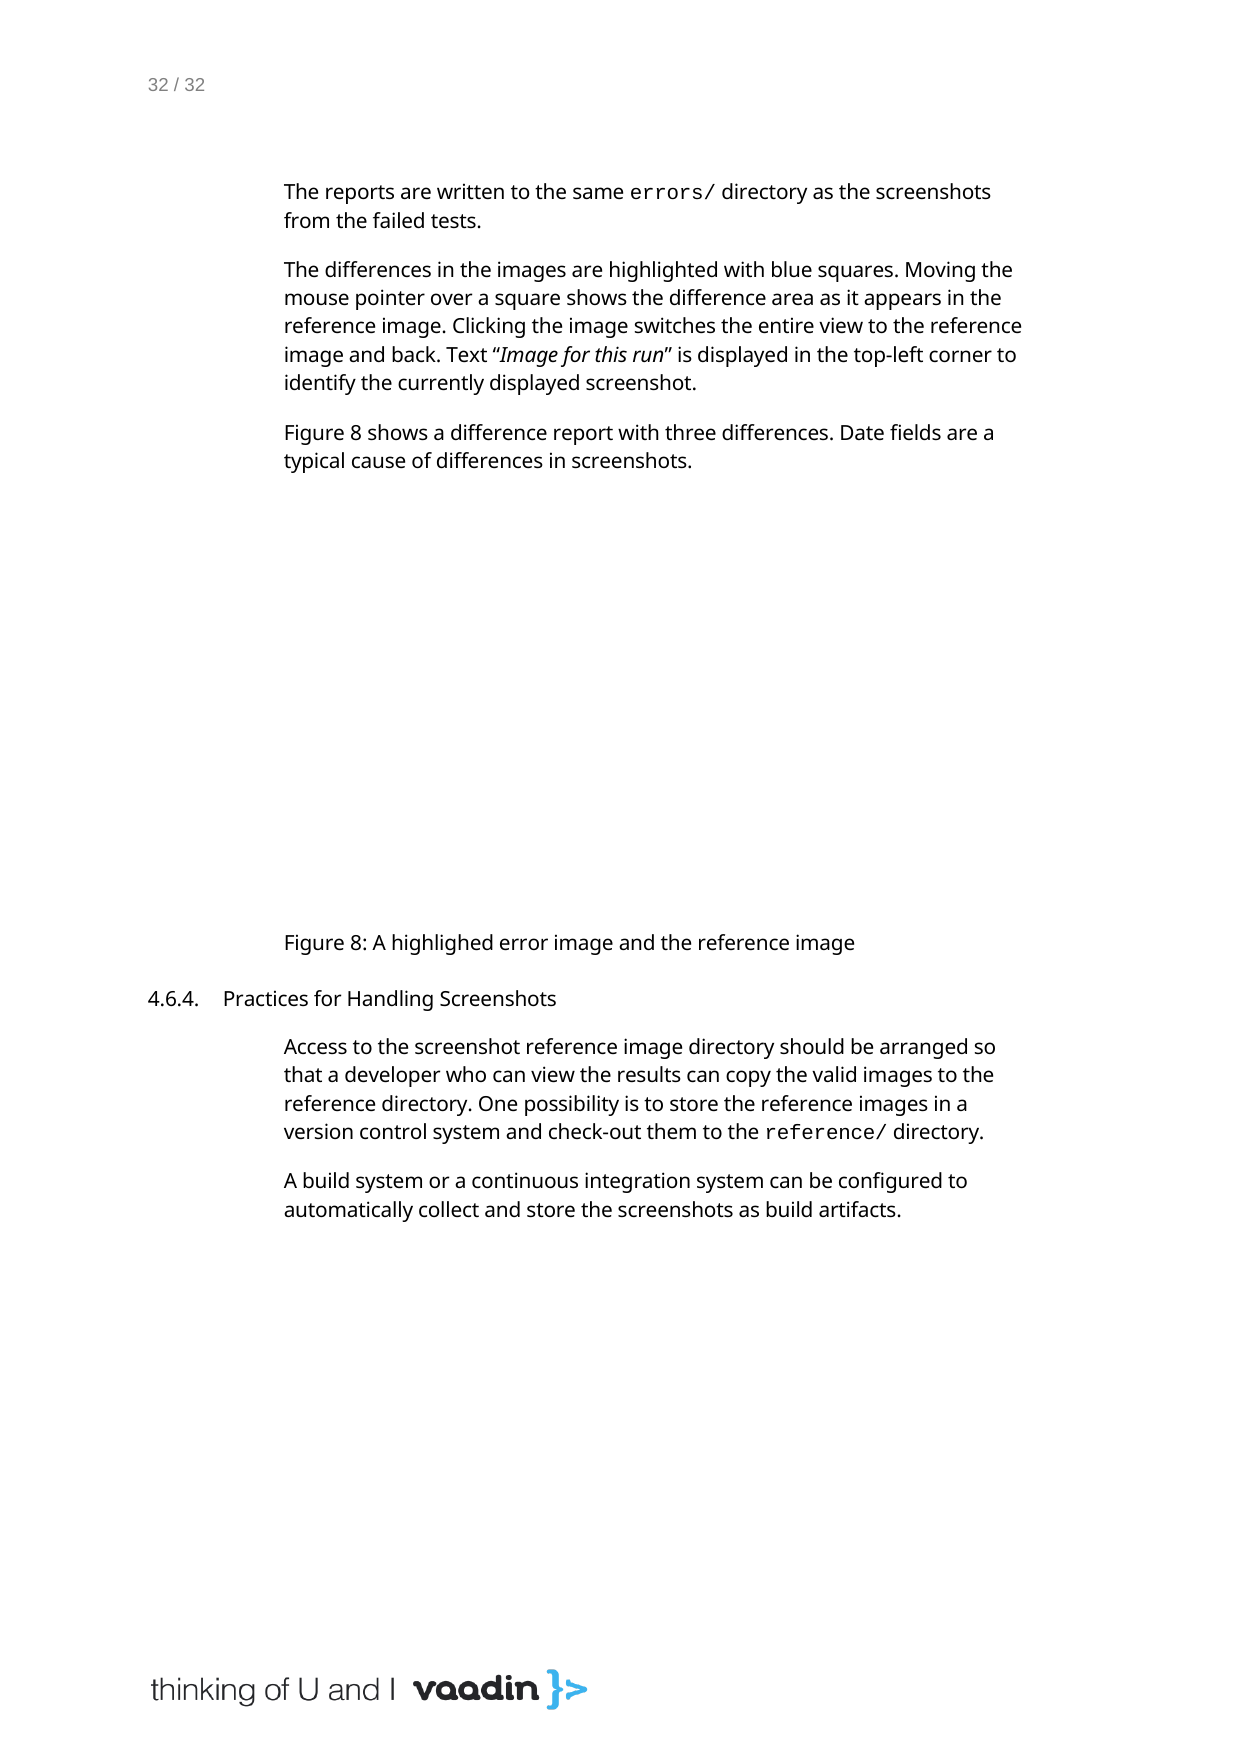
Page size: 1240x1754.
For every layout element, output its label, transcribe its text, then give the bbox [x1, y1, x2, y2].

text Figure 8 shows a difference report with three differences. Date fields are a typical cause of differences in screenshots. [283, 418, 1033, 474]
text Access to the screenshot reference image directory should be arranged so that a developer who can view the results can copy the valid images to the reference directory. One possibility is to store the reference images in a version control system and check-out them to the reference/ directory. [283, 1032, 1033, 1146]
text Figure 8: A highlighed error image and the reference image [283, 928, 1033, 957]
text The differences in the images are highlighted with blue squares. Moving the mouse pointer over a square shows the difference area as it appears in the reference image. Clicking the image switches the entire view to the reference image and back. Text “Image for this run” is displayed in the top-left corner to identify the currently displayed screenshot. [283, 255, 1033, 397]
text The reports are written to the same errors/ directory as the screenshots from the failed tests. [283, 177, 1033, 234]
picture [150, 1665, 590, 1712]
text A build system or a continuous integration system can be configured to automatically collect and store the screenshots as build artifacts. [283, 1166, 1033, 1223]
subtitle Practices for Handling Screenshots [148, 984, 1033, 1013]
